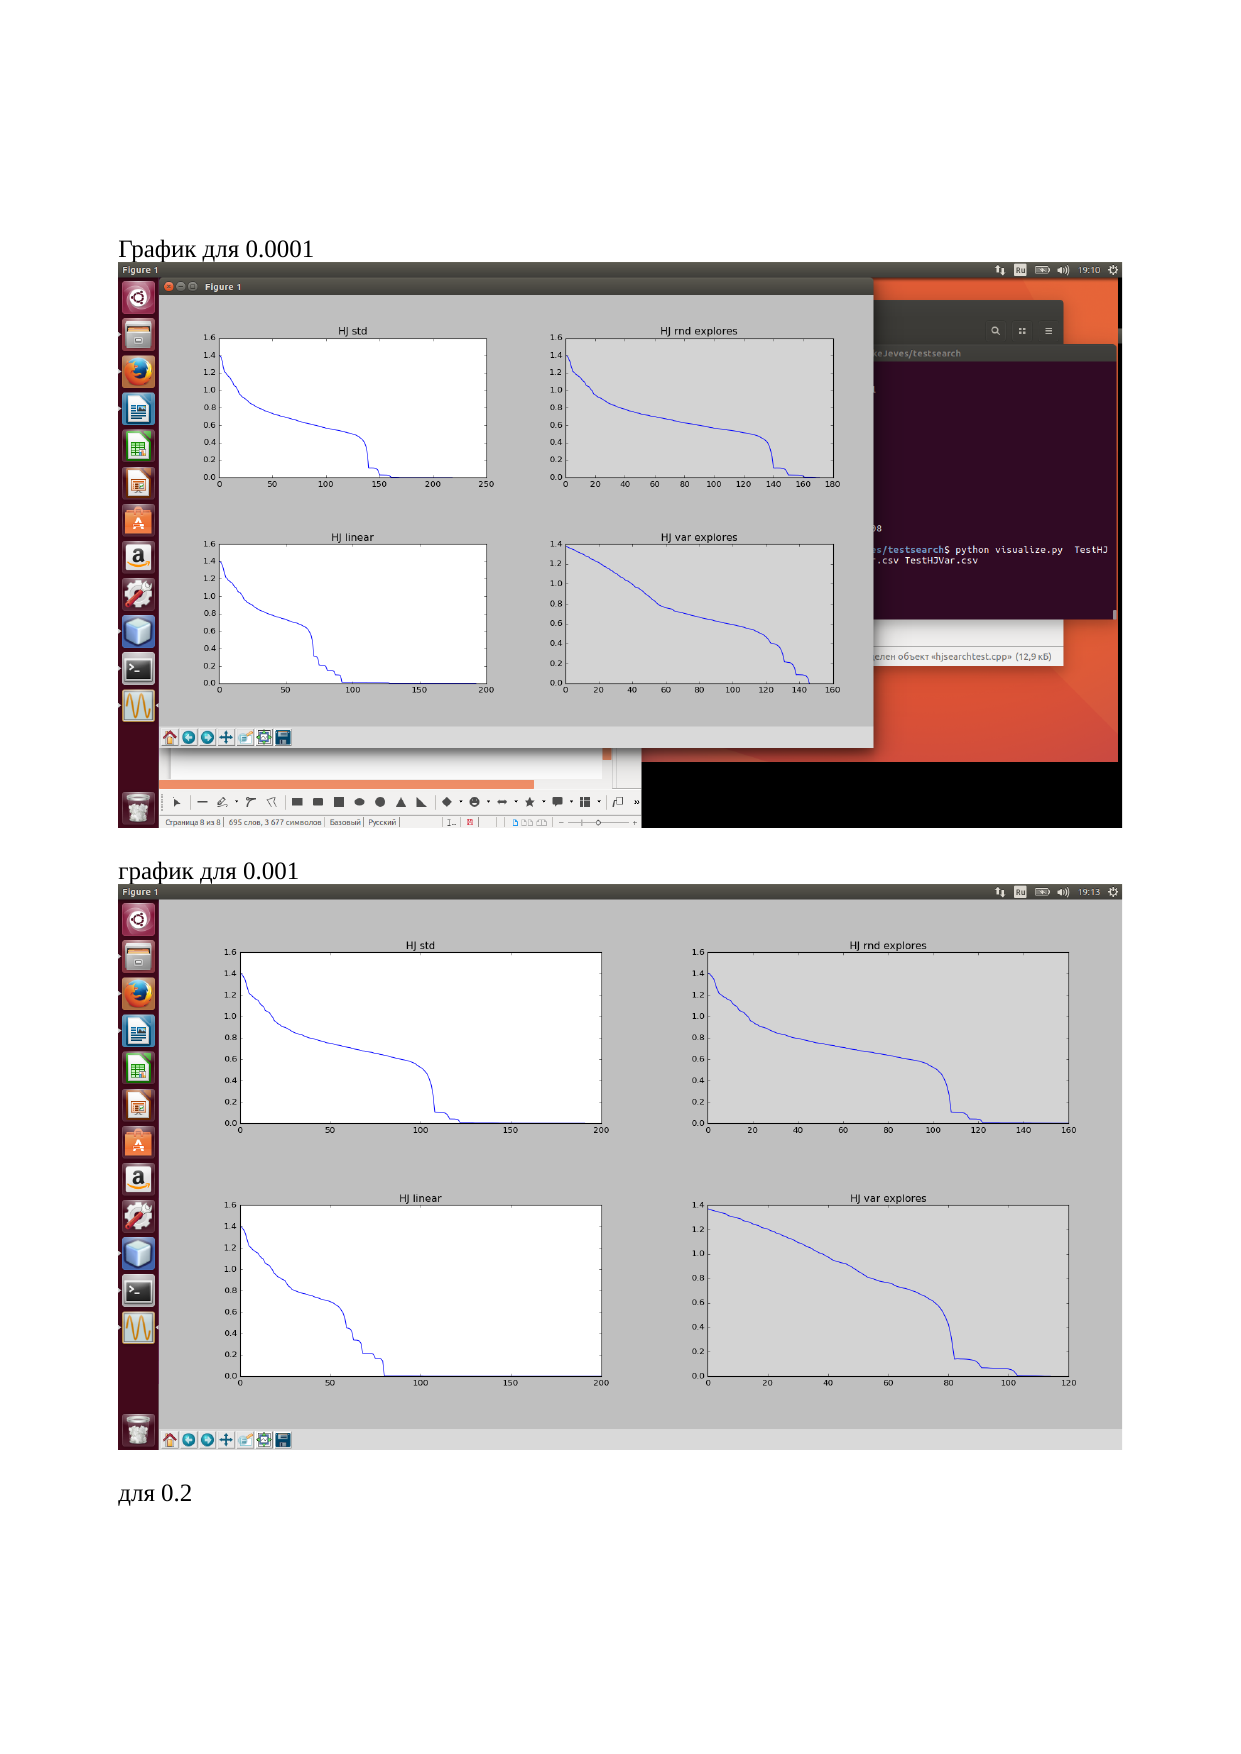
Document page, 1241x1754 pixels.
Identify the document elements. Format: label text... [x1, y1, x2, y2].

text график для 0.001 [118, 856, 1122, 884]
picture [118, 884, 1123, 1450]
picture [118, 262, 1123, 828]
text для 0.2 [118, 1478, 1122, 1507]
text График для 0.0001 [118, 234, 1122, 262]
